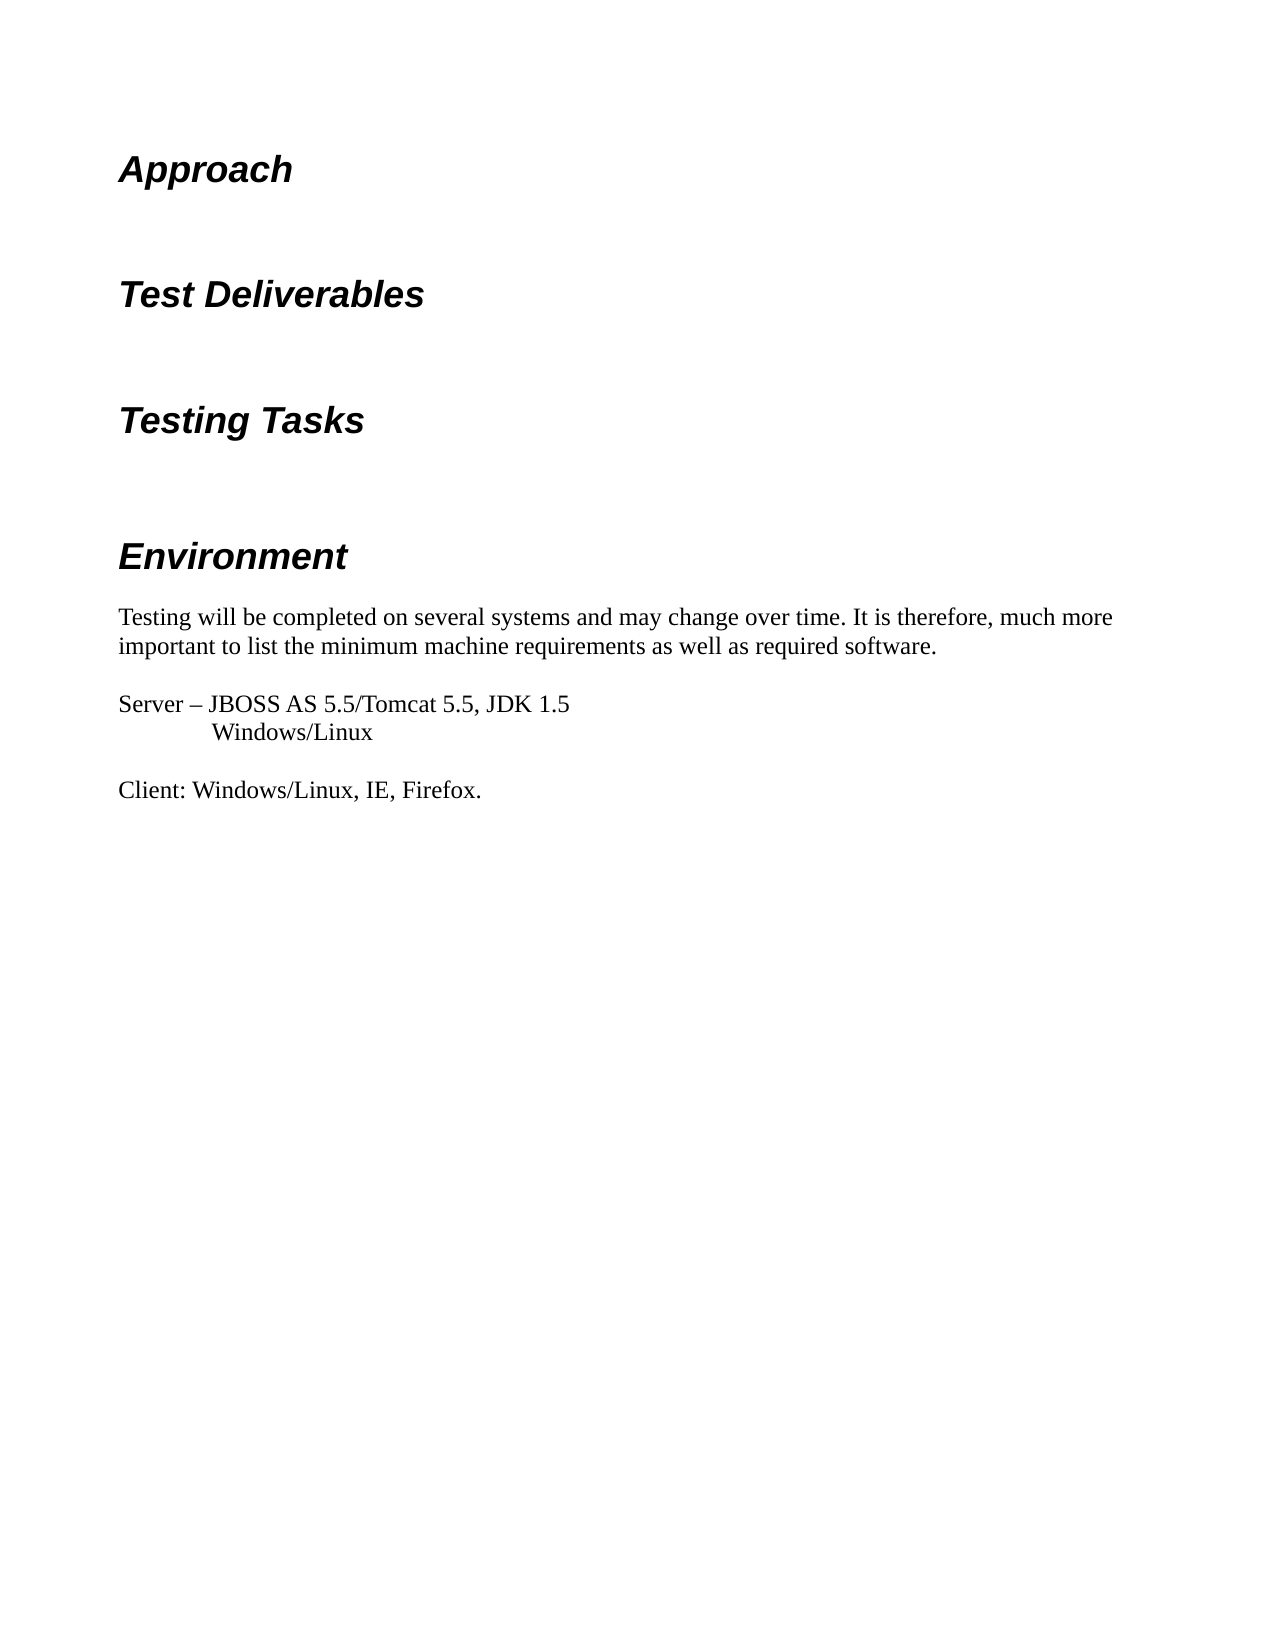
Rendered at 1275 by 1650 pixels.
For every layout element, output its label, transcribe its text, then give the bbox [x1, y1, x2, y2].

text Testing will be completed on several systems and may change over time. It is therefore, much more important to list the minimum machine requirements as well as required software. [118, 602, 1157, 660]
subtitle Environment [118, 534, 1157, 577]
text Server – JBOSS AS 5.5/Tomcat 5.5, JDK 1.5 [118, 689, 1157, 717]
subtitle Approach [118, 147, 1157, 190]
subtitle Testing Tasks [118, 398, 1157, 441]
text Windows/Linux [193, 717, 1157, 746]
subtitle Test Deliverables [118, 272, 1157, 316]
text Client: Windows/Linux, IE, Firefox. [118, 775, 1157, 804]
